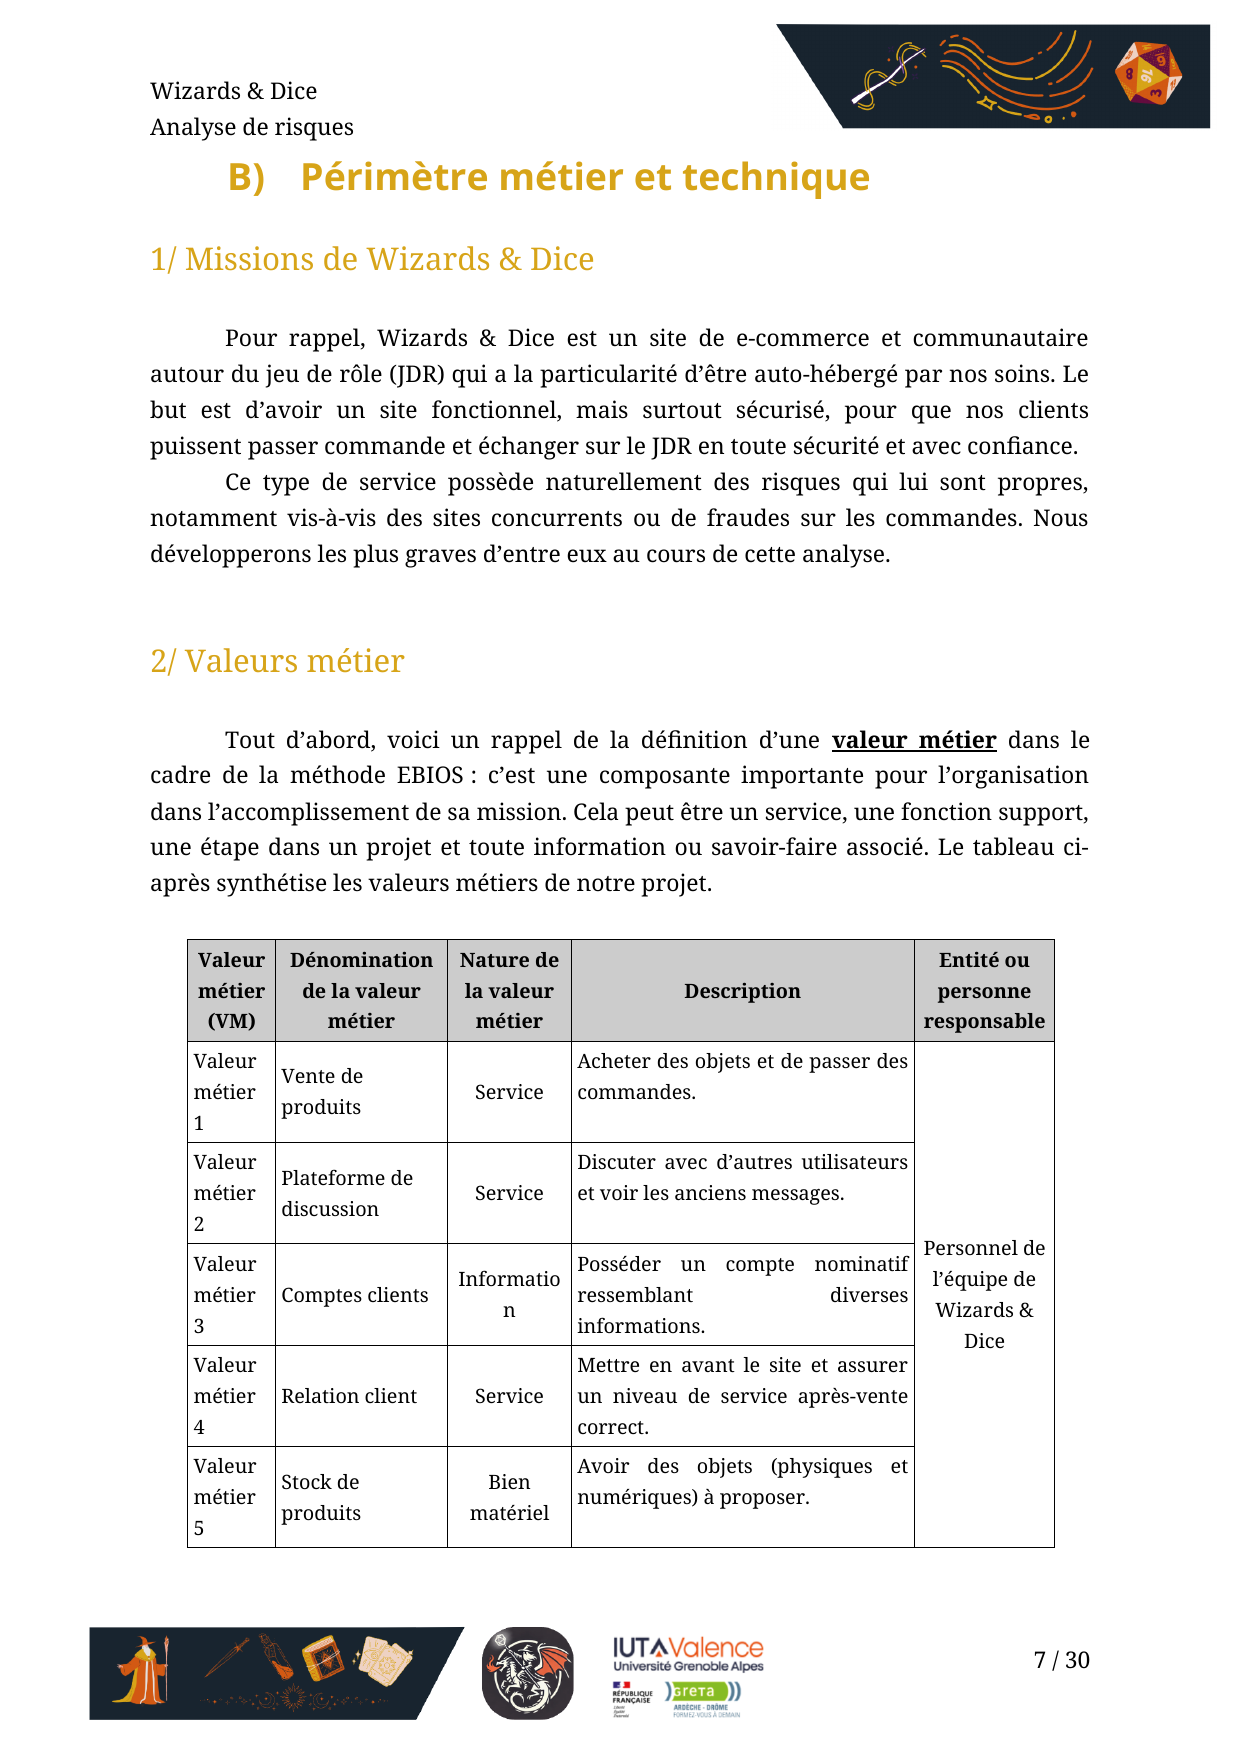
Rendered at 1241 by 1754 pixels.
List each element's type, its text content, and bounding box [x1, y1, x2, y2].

table_cell Bien matériel [448, 1447, 571, 1547]
table_cell Comptes clients [276, 1244, 447, 1344]
table_cell Information [448, 1244, 571, 1344]
text Pour rappel, Wizards & Dice est un site de e-commerce et communautaire autour du jeu de rôle (JDR) qui a la particularité d’être auto-hébergé par nos soins. Le but est d’avoir un site fonctionnel, mais surtout sécurisé, pour que nos clients puissent passer commande et échanger sur le JDR en toute sécurité et avec confiance. [150, 322, 1090, 461]
table_cell Discuter avec d’autres utilisateurs et voir les anciens messages. [572, 1143, 914, 1243]
table_header Description [572, 940, 914, 1041]
table_cell Valeur métier 2 [188, 1143, 275, 1243]
table_cell Vente de produits [276, 1042, 447, 1142]
table_cell Valeur métier 5 [188, 1447, 275, 1547]
table_cell Personnel de l’équipe de Wizards & Dice [915, 1042, 1054, 1547]
table_cell Service [448, 1042, 571, 1142]
table_header Dénomination de la valeur métier [276, 940, 447, 1041]
subtitle Valeurs métier [150, 639, 1090, 681]
text Tout d’abord, voici un rappel de la définition d’une valeur métier dans le cadre de la méthode EBIOS : c’est une composante importante pour l’organisation dans l’accomplissement de sa mission. Cela peut être un service, une fonction support, une étape dans un projet et toute information ou savoir-faire associé. Le tableau ci-après synthétise les valeurs métiers de notre projet. [150, 723, 1090, 898]
table_cell Acheter des objets et de passer des commandes. [572, 1042, 914, 1142]
text Ce type de service possède naturellement des risques qui lui sont propres, notamment vis-à-vis des sites concurrents ou de fraudes sur les commandes. Nous développerons les plus graves d’entre eux au cours de cette analyse. [150, 466, 1090, 569]
table_cell Valeur métier 1 [188, 1042, 275, 1142]
table_cell Plateforme de discussion [276, 1143, 447, 1243]
table_cell Avoir des objets (physiques et numériques) à proposer. [572, 1447, 914, 1547]
subtitle Périmètre métier et technique [227, 150, 1090, 201]
picture [771, 21, 1218, 131]
picture [81, 1616, 788, 1729]
table_header Nature de la valeur métier [448, 940, 571, 1041]
table_cell Relation client [276, 1346, 447, 1446]
table_header Valeur métier (VM) [188, 940, 275, 1041]
table_cell Service [448, 1346, 571, 1446]
table_cell Stock de produits [276, 1447, 447, 1547]
table_cell Posséder un compte nominatif ressemblant diverses informations. [572, 1244, 914, 1344]
table_cell Mettre en avant le site et assurer un niveau de service après-vente correct. [572, 1346, 914, 1446]
table_header Entité ou personne responsable [915, 940, 1054, 1041]
table_cell Service [448, 1143, 571, 1243]
subtitle Missions de Wizards & Dice [150, 237, 1090, 279]
table_cell Valeur métier 4 [188, 1346, 275, 1446]
table_cell Valeur métier 3 [188, 1244, 275, 1344]
